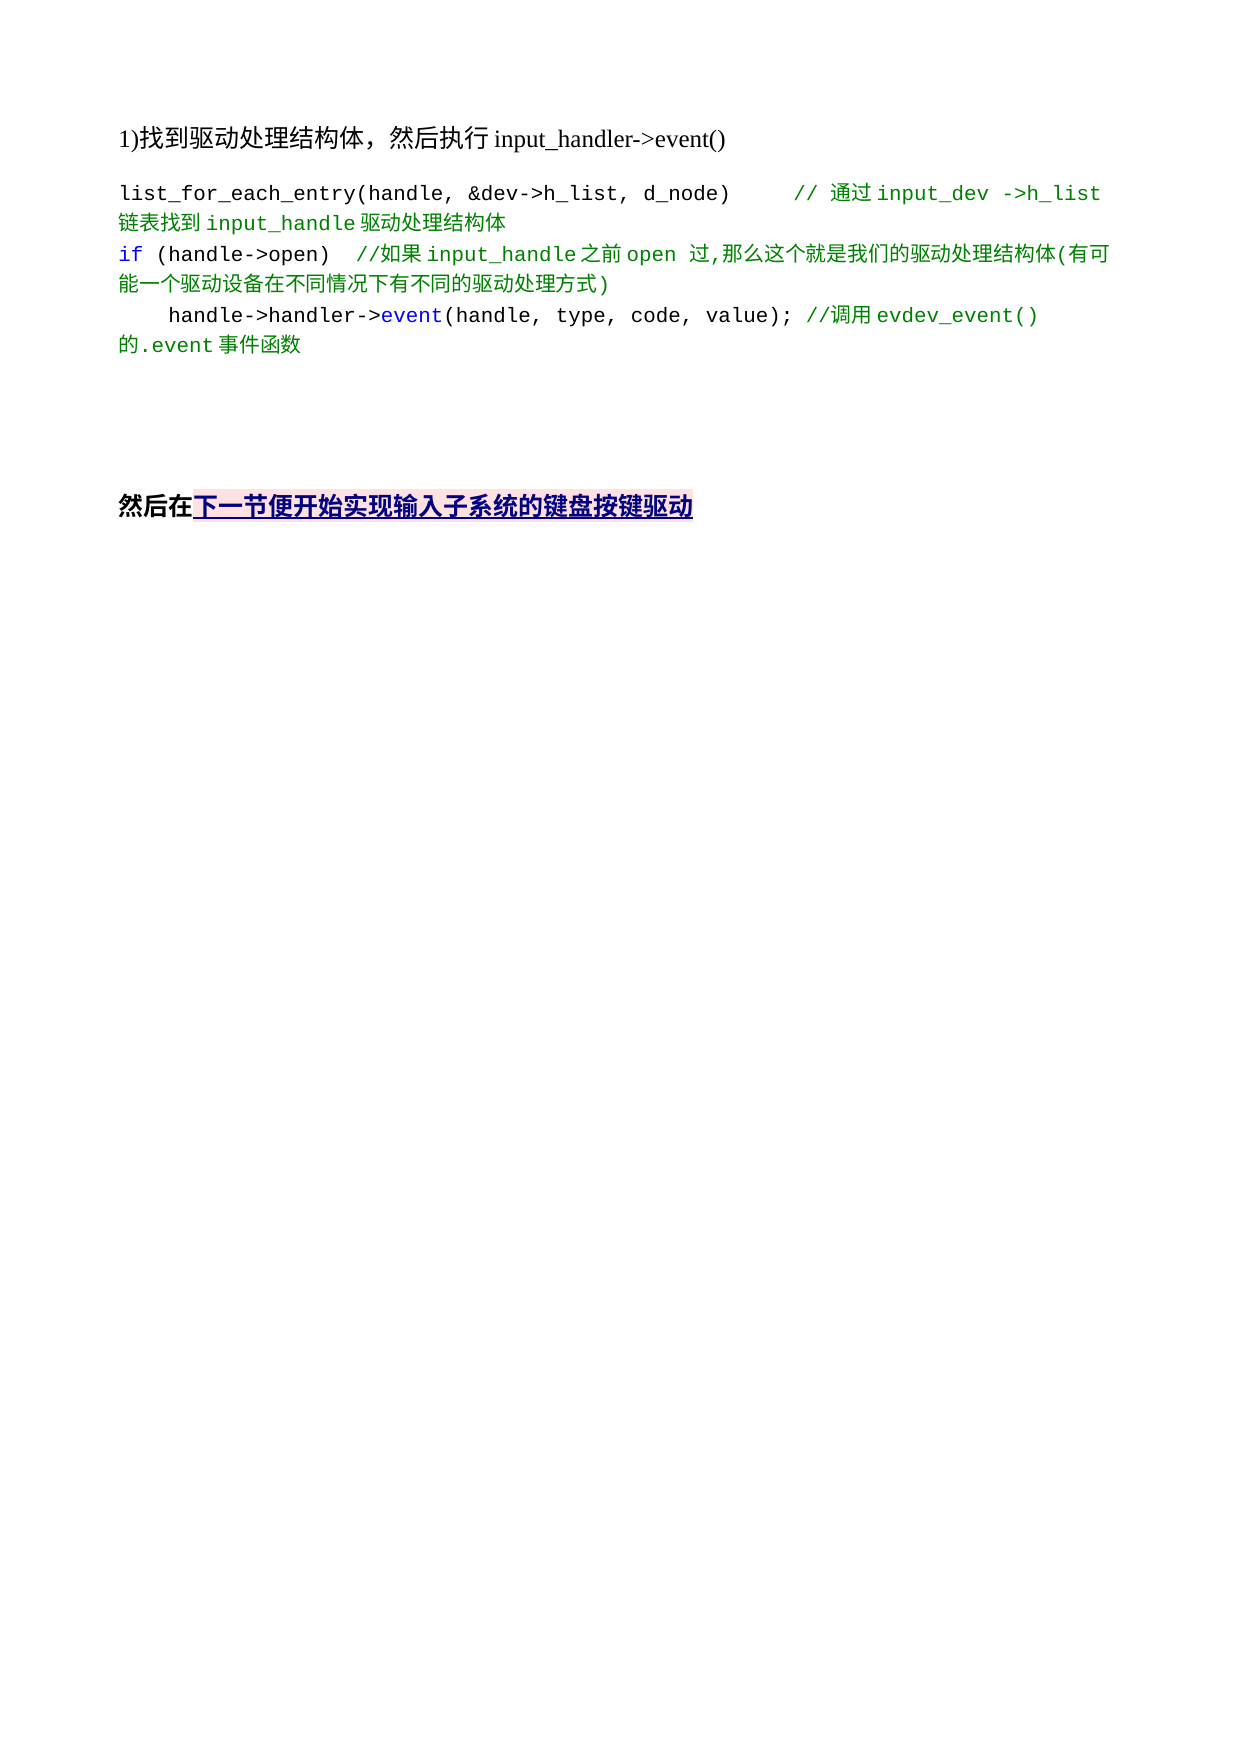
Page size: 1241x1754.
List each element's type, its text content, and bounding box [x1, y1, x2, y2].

text list_for_each_entry(handle, &dev->h_list, d_node) // 通过input_dev ->h_list链表找到input_handle驱动处理结构体 [118, 176, 1122, 237]
text if (handle->open) //如果input_handle之前open 过,那么这个就是我们的驱动处理结构体(有可能一个驱动设备在不同情况下有不同的驱动处理方式) [118, 237, 1122, 298]
text 1)找到驱动处理结构体，然后执行input_handler->event() [118, 118, 1122, 154]
text handle->handler->event(handle, type, code, value); //调用evdev_event()的.event事件函数 [118, 298, 1122, 359]
text 然后在下一节便开始实现输入子系统的键盘按键驱动 [118, 486, 1122, 522]
